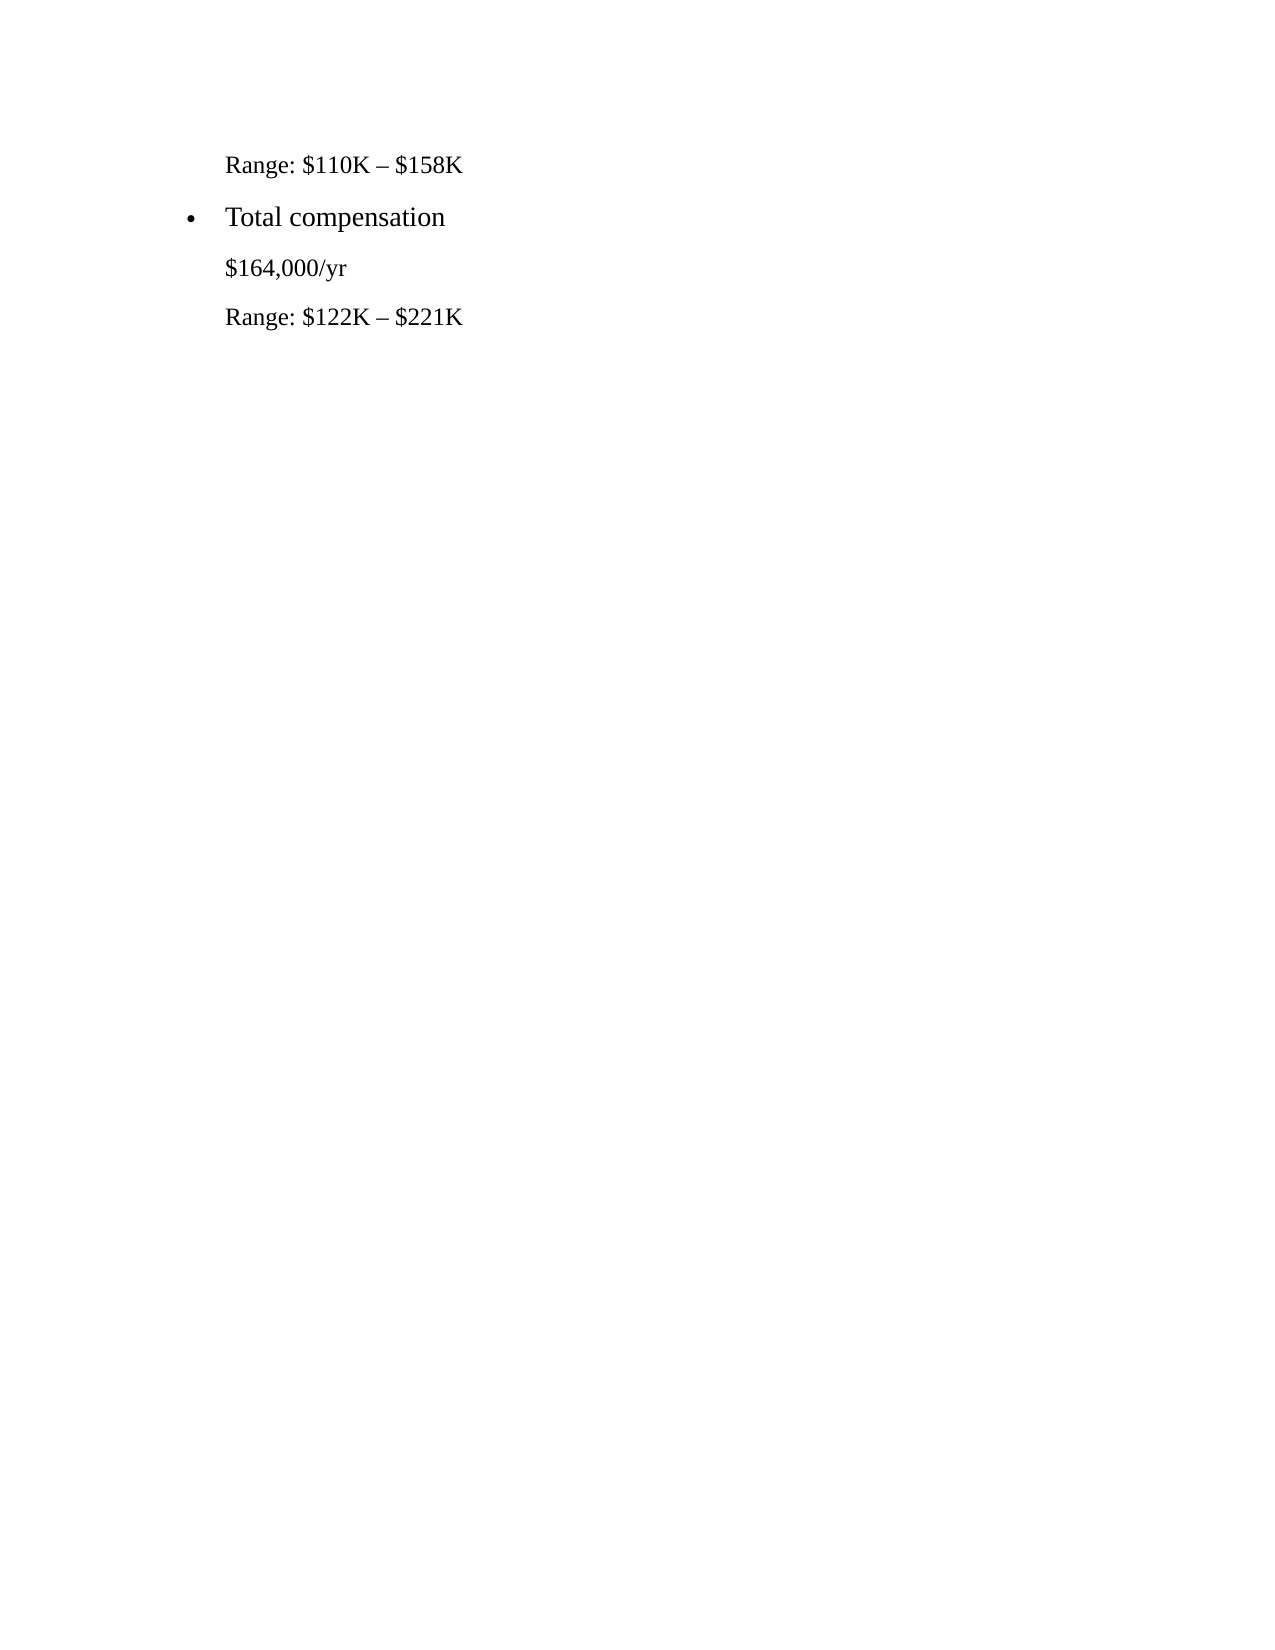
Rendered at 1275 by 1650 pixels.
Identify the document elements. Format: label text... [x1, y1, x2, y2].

text Range: $110K – $158K [225, 150, 1125, 179]
text Range: $122K – $221K [225, 302, 1125, 331]
text $164,000/yr [225, 253, 1125, 282]
subtitle Total compensation [187, 199, 1125, 232]
